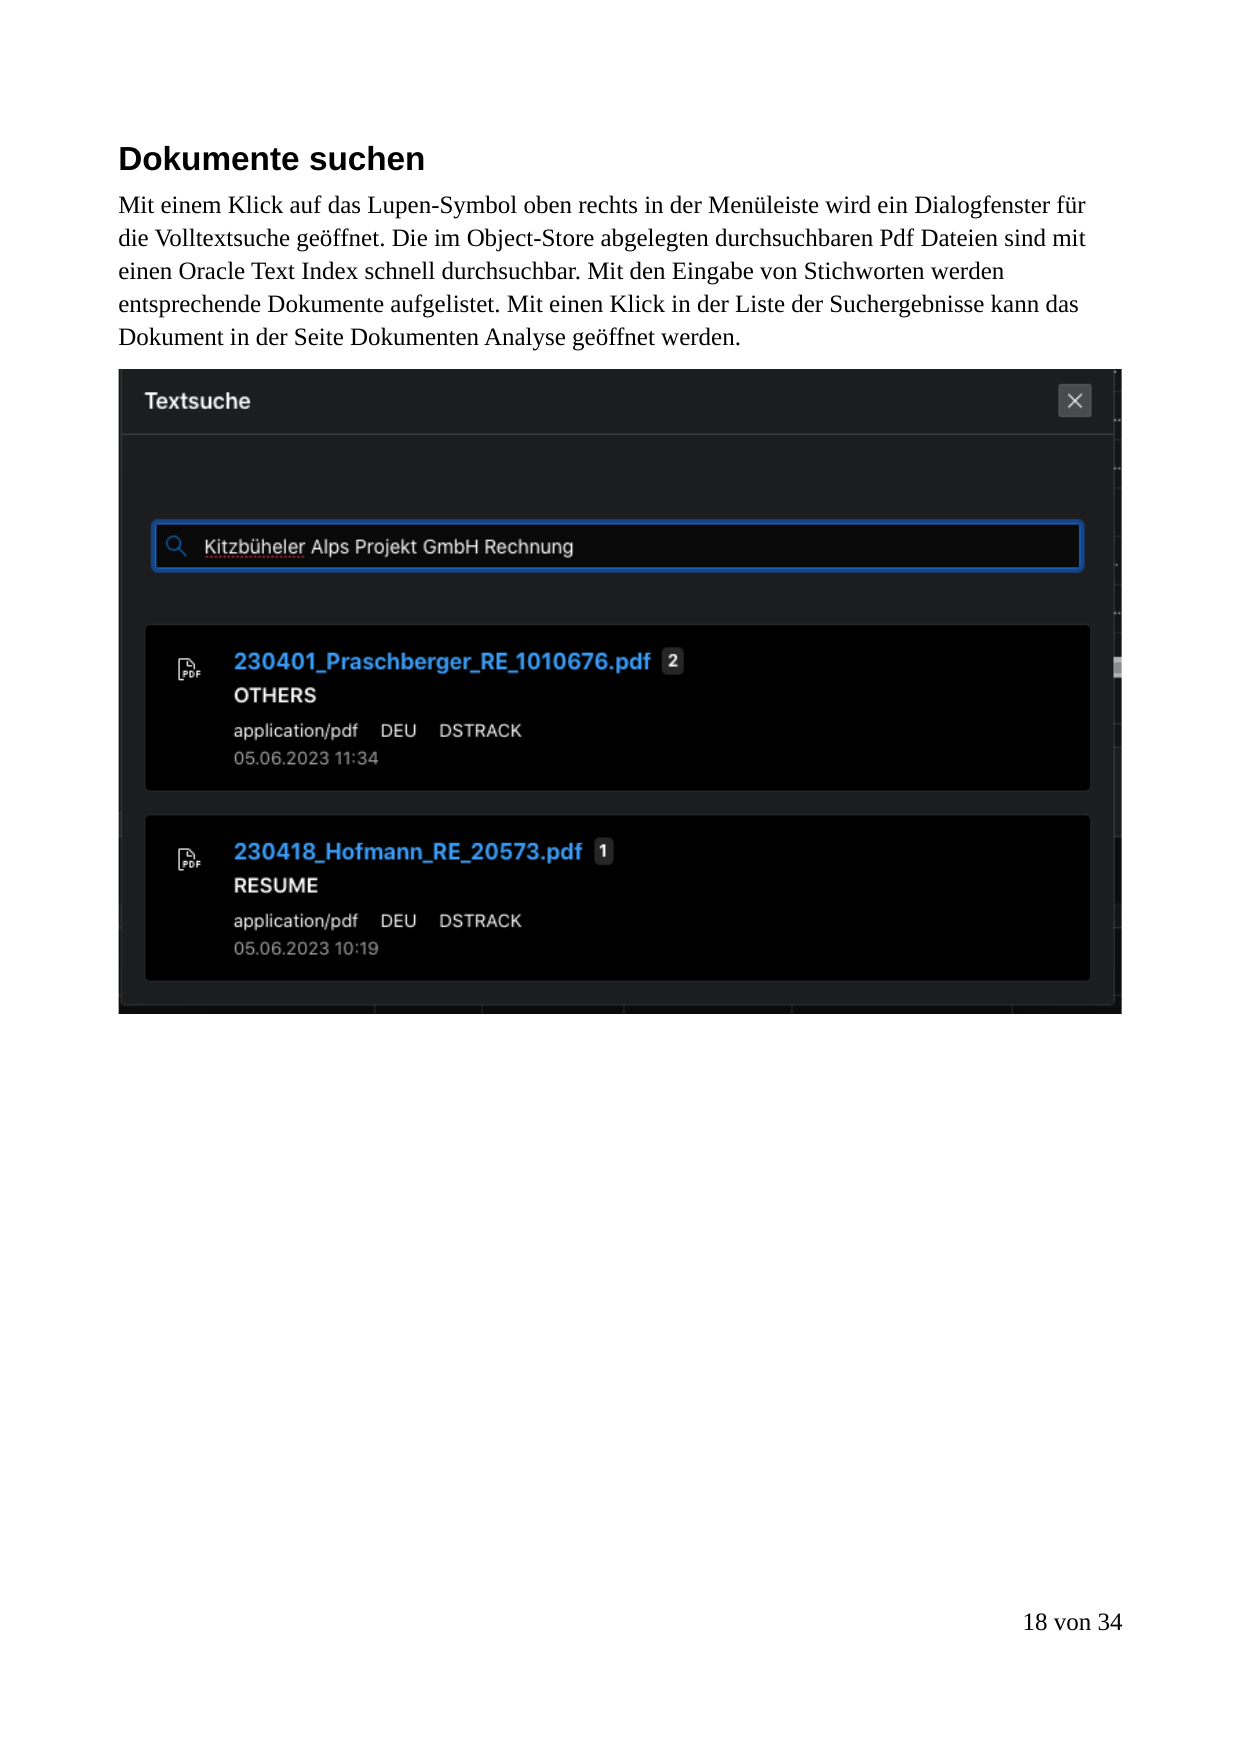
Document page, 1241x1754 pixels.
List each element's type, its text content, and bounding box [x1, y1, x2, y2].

subtitle Dokumente suchen [118, 139, 1122, 177]
picture [118, 369, 1122, 1014]
text Mit einem Klick auf das Lupen-Symbol oben rechts in der Menüleiste wird ein Dialogfenster für die Volltextsuche geöffnet. Die im Object-Store abgelegten durchsuchbaren Pdf Dateien sind mit einen Oracle Text Index schnell durchsuchbar. Mit den Eingabe von Stichworten werden entsprechende Dokumente aufgelistet. Mit einen Klick in der Liste der Suchergebnisse kann das Dokument in der Seite Dokumenten Analyse geöffnet werden. [118, 190, 1122, 351]
